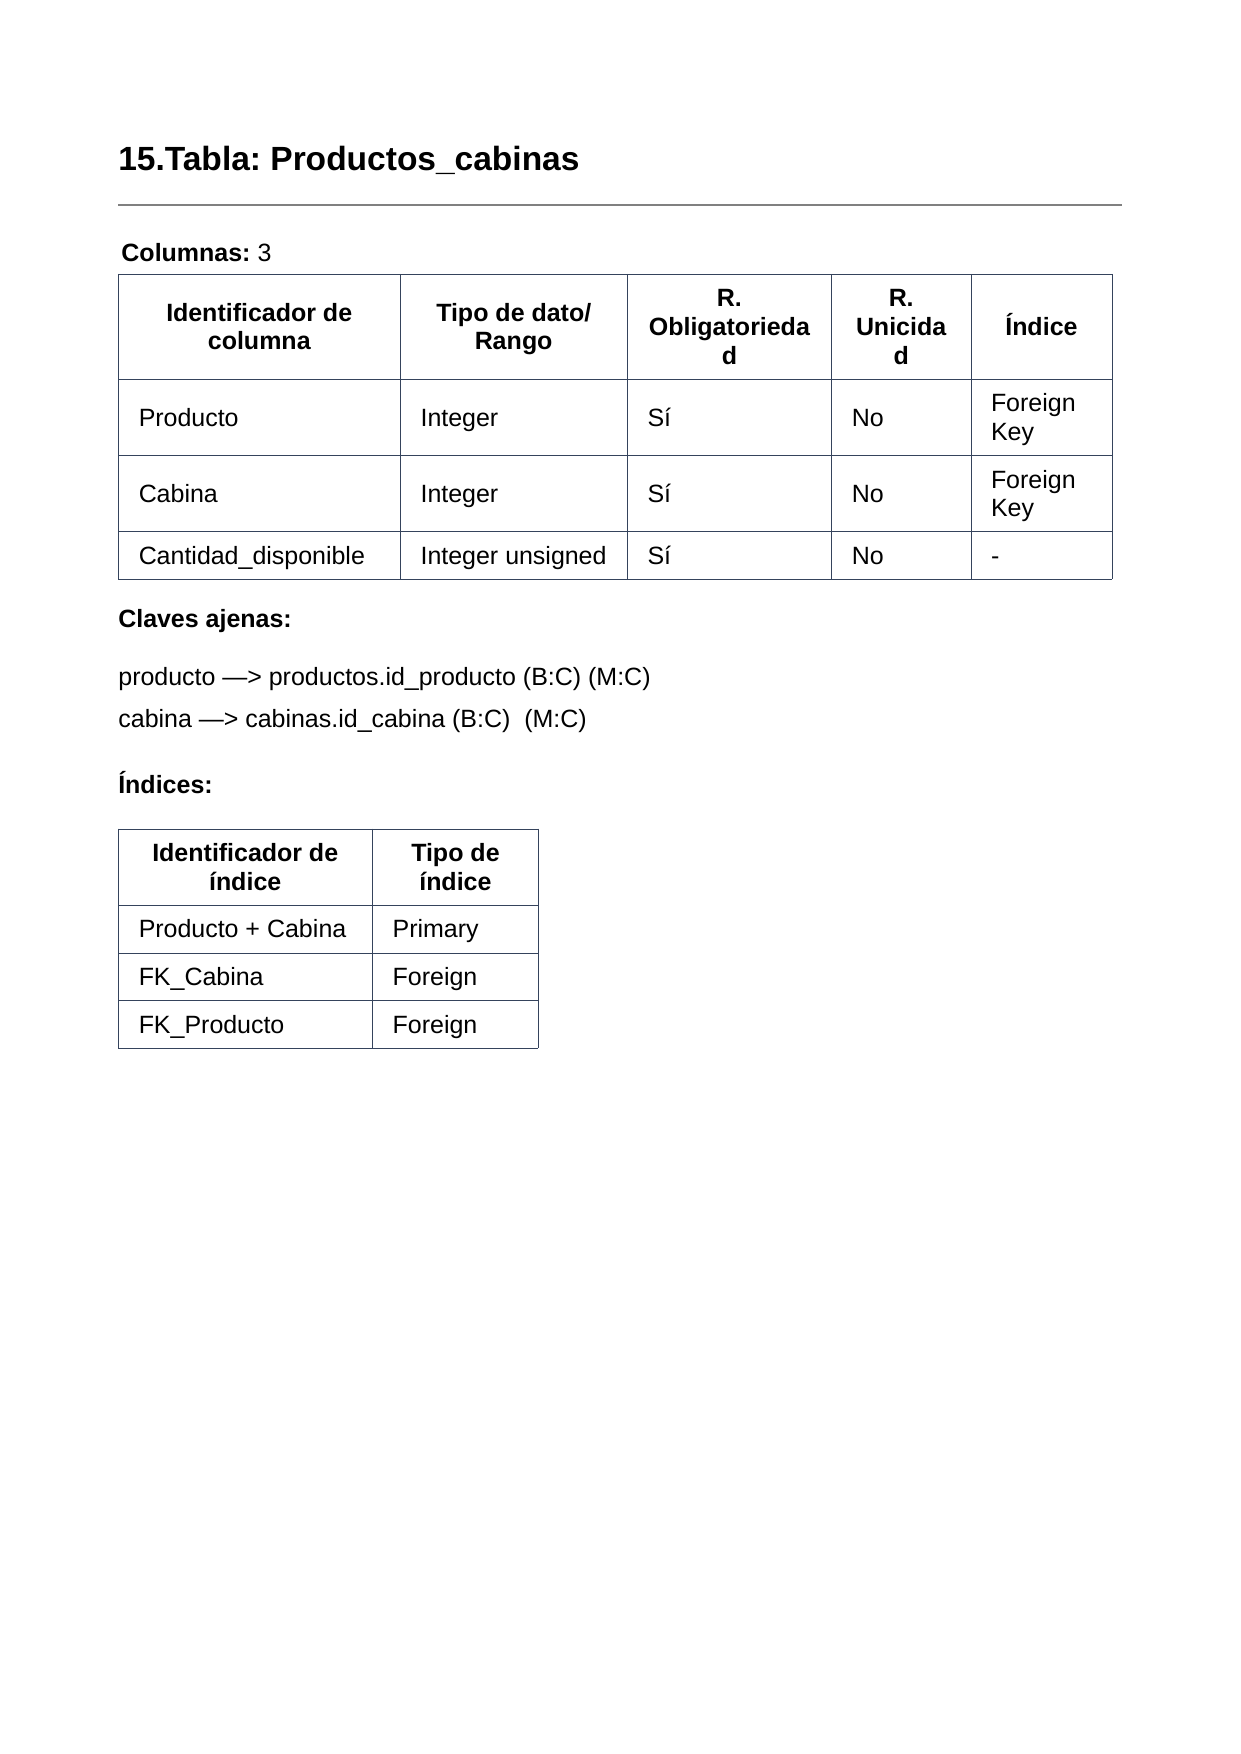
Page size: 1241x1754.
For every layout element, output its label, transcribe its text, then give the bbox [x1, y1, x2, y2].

text producto —> productos.id_producto (B:C) (M:C) [118, 662, 1122, 691]
table_header R. Unicidad [832, 275, 971, 379]
table_cell Sí [628, 532, 831, 579]
table_cell Primary [373, 906, 538, 952]
text Claves ajenas: [118, 604, 1122, 633]
table_cell No [832, 456, 971, 531]
table_cell Foreign Key [972, 456, 1112, 531]
table_cell Cantidad_disponible [119, 532, 400, 579]
table_cell Producto [119, 380, 400, 455]
table_cell Sí [628, 380, 831, 455]
table_cell FK_Producto [119, 1001, 372, 1048]
table_cell Foreign Key [972, 380, 1112, 455]
table_cell Sí [628, 456, 831, 531]
table_cell - [972, 532, 1112, 579]
table_cell Integer [401, 456, 627, 531]
table_cell FK_Cabina [119, 954, 372, 1000]
table_header Tipo de índice [373, 830, 538, 905]
table_header Índice [972, 275, 1112, 379]
table_cell Producto + Cabina [119, 906, 372, 952]
text Columnas: 3 [121, 237, 1119, 266]
table_cell Integer [401, 380, 627, 455]
table_cell Foreign [373, 1001, 538, 1048]
table_cell Foreign [373, 954, 538, 1000]
table_header Identificador de índice [119, 830, 372, 905]
text cabina —> cabinas.id_cabina (B:C) (M:C) [118, 704, 1122, 733]
table_header Tipo de dato/ Rango [401, 275, 627, 379]
table_header Identificador de columna [119, 275, 400, 379]
text Índices: [118, 771, 1122, 799]
table_header R. Obligatoriedad [628, 275, 831, 379]
table_cell Integer unsigned [401, 532, 627, 579]
table_cell No [832, 380, 971, 455]
subtitle 15.Tabla: Productos_cabinas [118, 139, 1122, 178]
table_cell Cabina [119, 456, 400, 531]
table_cell No [832, 532, 971, 579]
